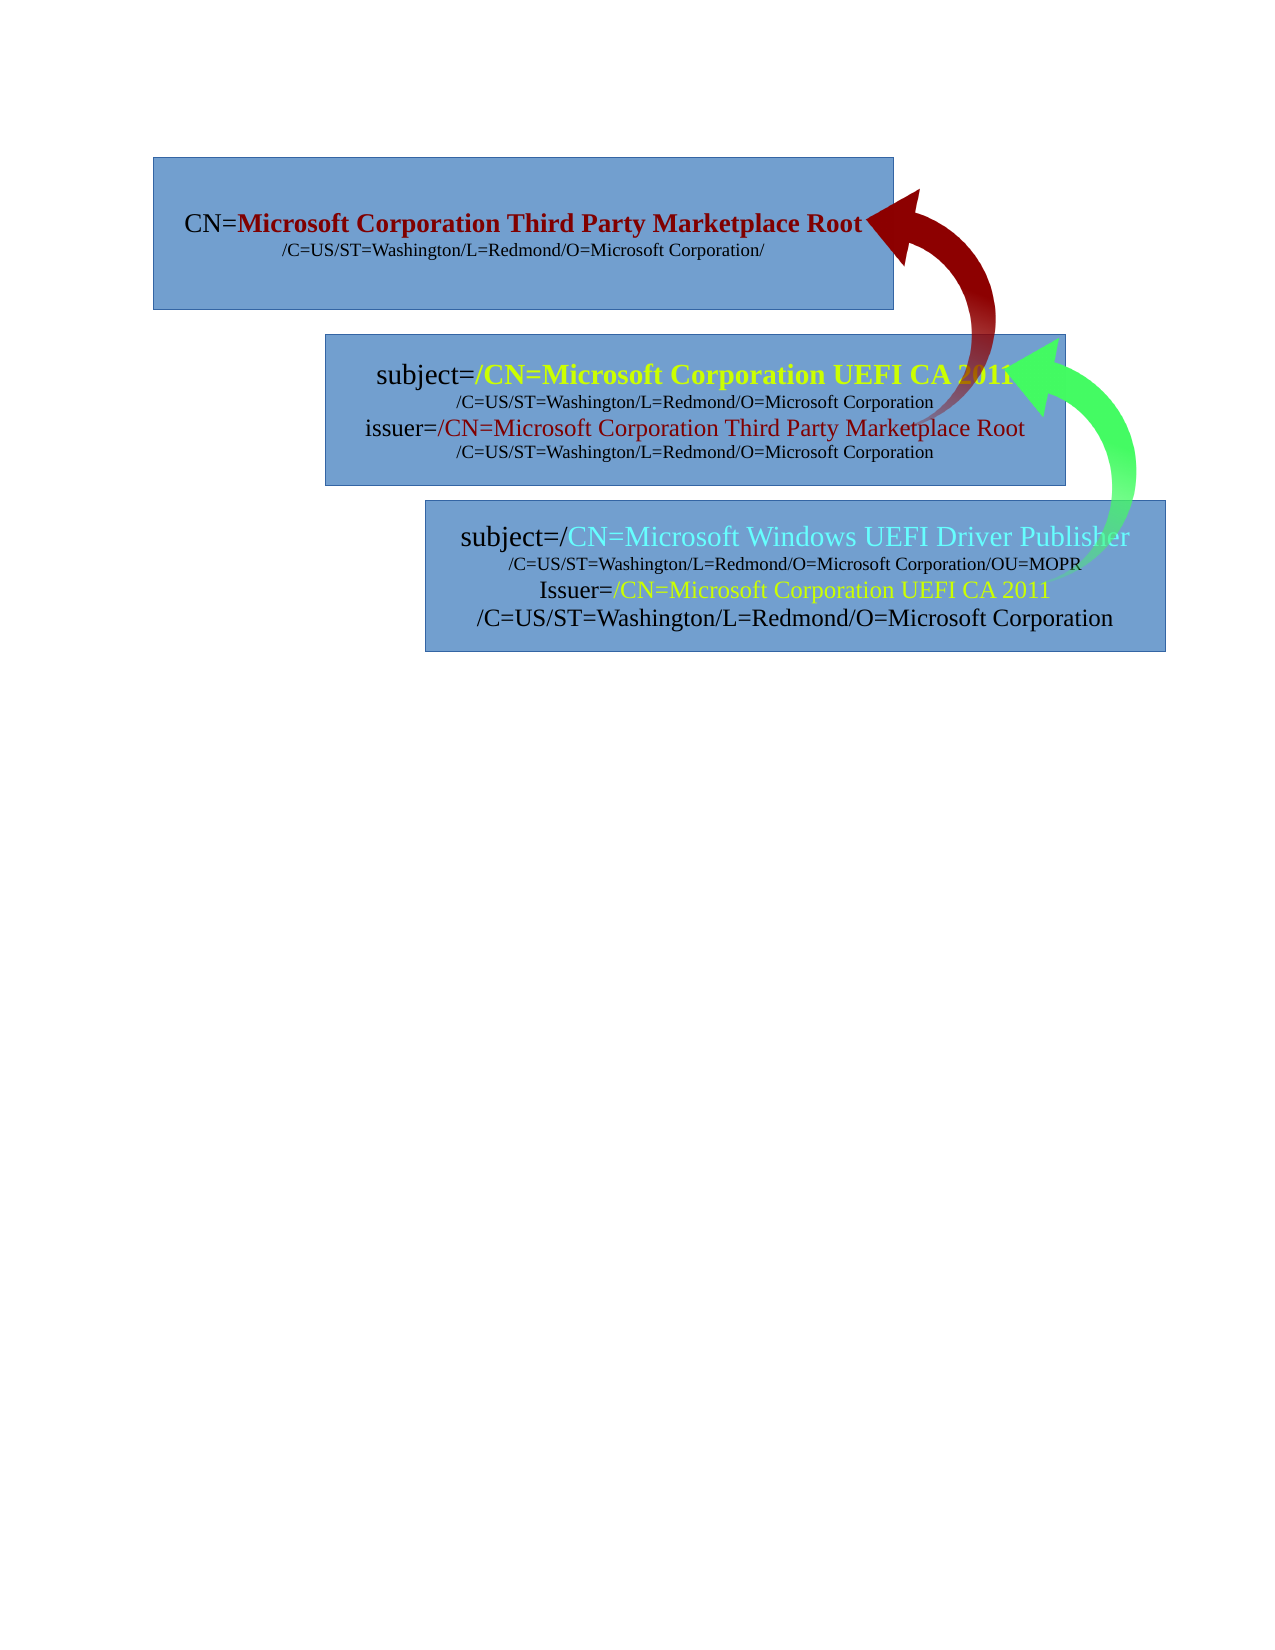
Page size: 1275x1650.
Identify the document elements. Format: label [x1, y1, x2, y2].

picture [861, 186, 1000, 433]
